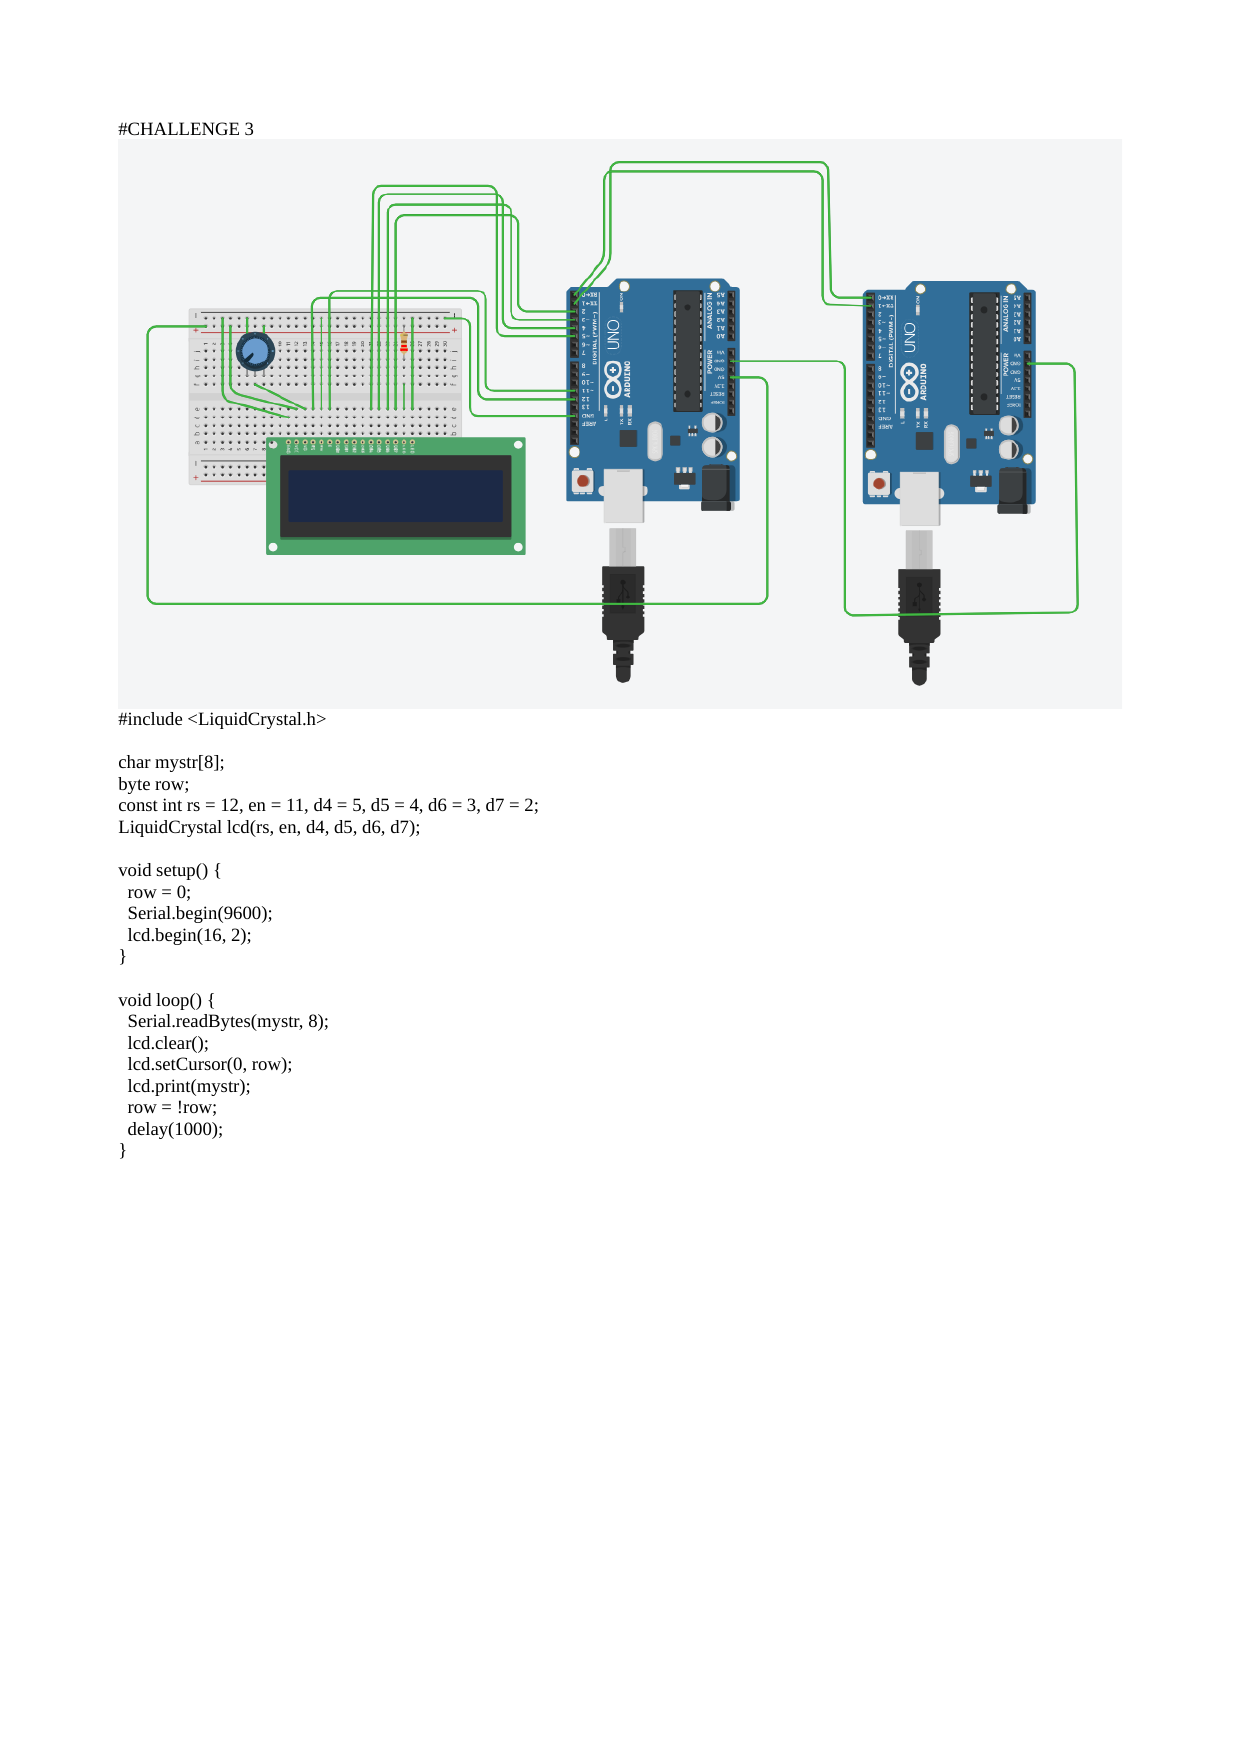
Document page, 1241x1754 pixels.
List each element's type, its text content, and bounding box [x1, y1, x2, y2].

text void setup() { [118, 859, 1122, 881]
text char mystr[8]; [118, 751, 1122, 773]
text row = !row; [118, 1096, 1122, 1118]
text lcd.begin(16, 2); [118, 924, 1122, 945]
text Serial.begin(9600); [118, 902, 1122, 924]
text } [118, 945, 1122, 967]
text Serial.readBytes(mystr, 8); [118, 1010, 1122, 1032]
text } [118, 1139, 1122, 1161]
text delay(1000); [118, 1118, 1122, 1139]
text const int rs = 12, en = 11, d4 = 5, d5 = 4, d6 = 3, d7 = 2; [118, 794, 1122, 816]
text void loop() { [118, 988, 1122, 1010]
text row = 0; [118, 881, 1122, 902]
picture [118, 139, 1123, 709]
text #CHALLENGE 3 [118, 118, 1122, 139]
text lcd.clear(); [118, 1032, 1122, 1053]
text byte row; [118, 773, 1122, 794]
text LiquidCrystal lcd(rs, en, d4, d5, d6, d7); [118, 816, 1122, 837]
text lcd.print(mystr); [118, 1075, 1122, 1096]
text lcd.setCursor(0, row); [118, 1053, 1122, 1075]
text #include <LiquidCrystal.h> [118, 709, 1122, 730]
